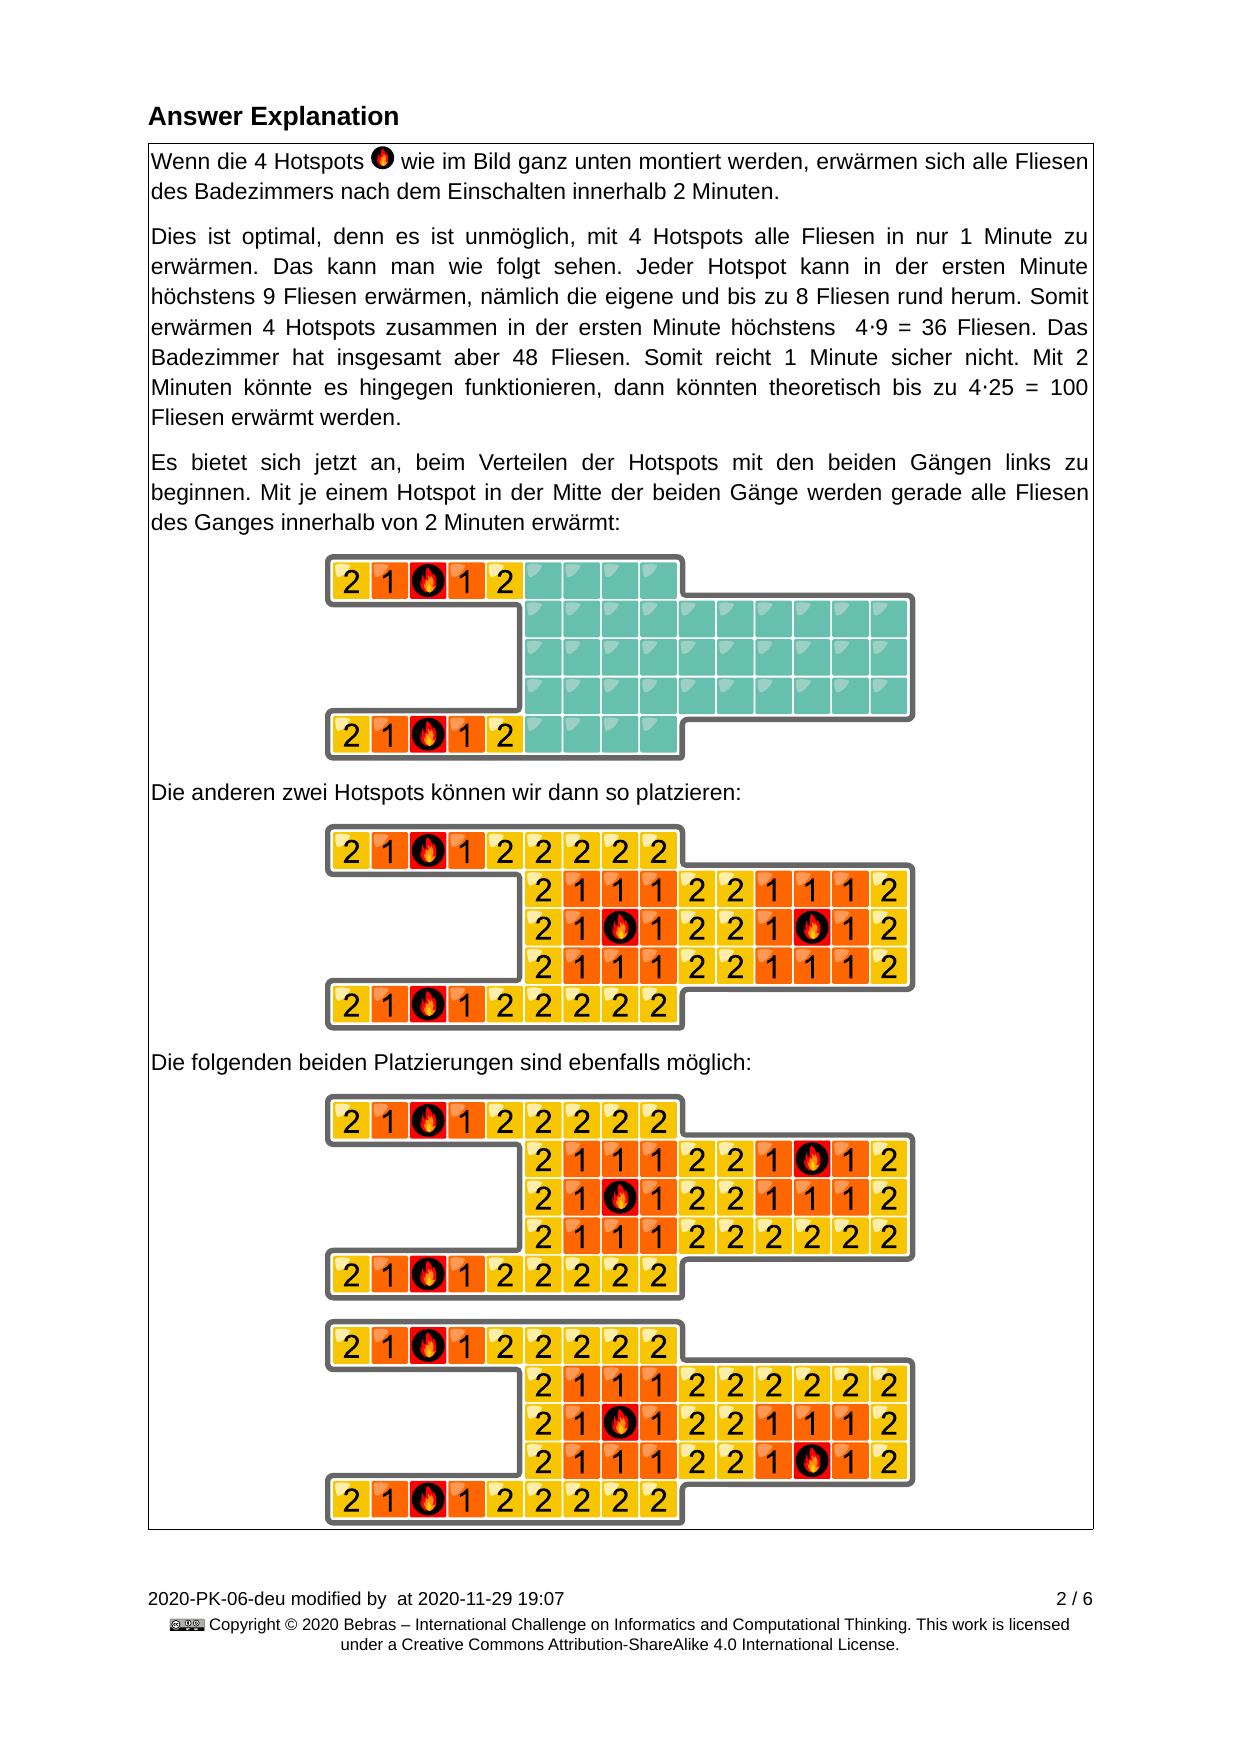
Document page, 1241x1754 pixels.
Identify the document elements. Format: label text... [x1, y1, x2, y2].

text Es bietet sich jetzt an, beim Verteilen der Hotspots mit den beiden Gängen links zu beginnen. Mit je einem Hotspot in der Mitte der beiden Gänge werden gerade alle Fliesen des Ganges innerhalb von 2 Minuten erwärmt: [149, 446, 1093, 536]
text Wenn die 4 Hotspots wie im Bild ganz unten montiert werden, erwärmen sich alle Fliesen des Badezimmers nach dem Einschalten innerhalb 2 Minuten. [149, 144, 1093, 204]
text Die folgenden beiden Platzierungen sind ebenfalls möglich: [149, 1046, 1093, 1075]
text Die anderen zwei Hotspots können wir dann so platzieren: [149, 776, 1093, 806]
subtitle Answer Explanation [148, 100, 1093, 131]
text Dies ist optimal, denn es ist unmöglich, mit 4 Hotspots alle Fliesen in nur 1 Minute zu erwärmen. Das kann man wie folgt sehen. Jeder Hotspot kann in der ersten Minute höchstens 9 Fliesen erwärmen, nämlich die eigene und bis zu 8 Fliesen rund herum. Somit erwärmen 4 Hotspots zusammen in der ersten Minute höchstens 4⋅9 = 36 Fliesen. Das Badezimmer hat insgesamt aber 48 Fliesen. Somit reicht 1 Minute sicher nicht. Mit 2 Minuten könnte es hingegen funktionieren, dann könnten theoretisch bis zu 4⋅25 = 100 Fliesen erwärmt werden. [149, 220, 1093, 430]
